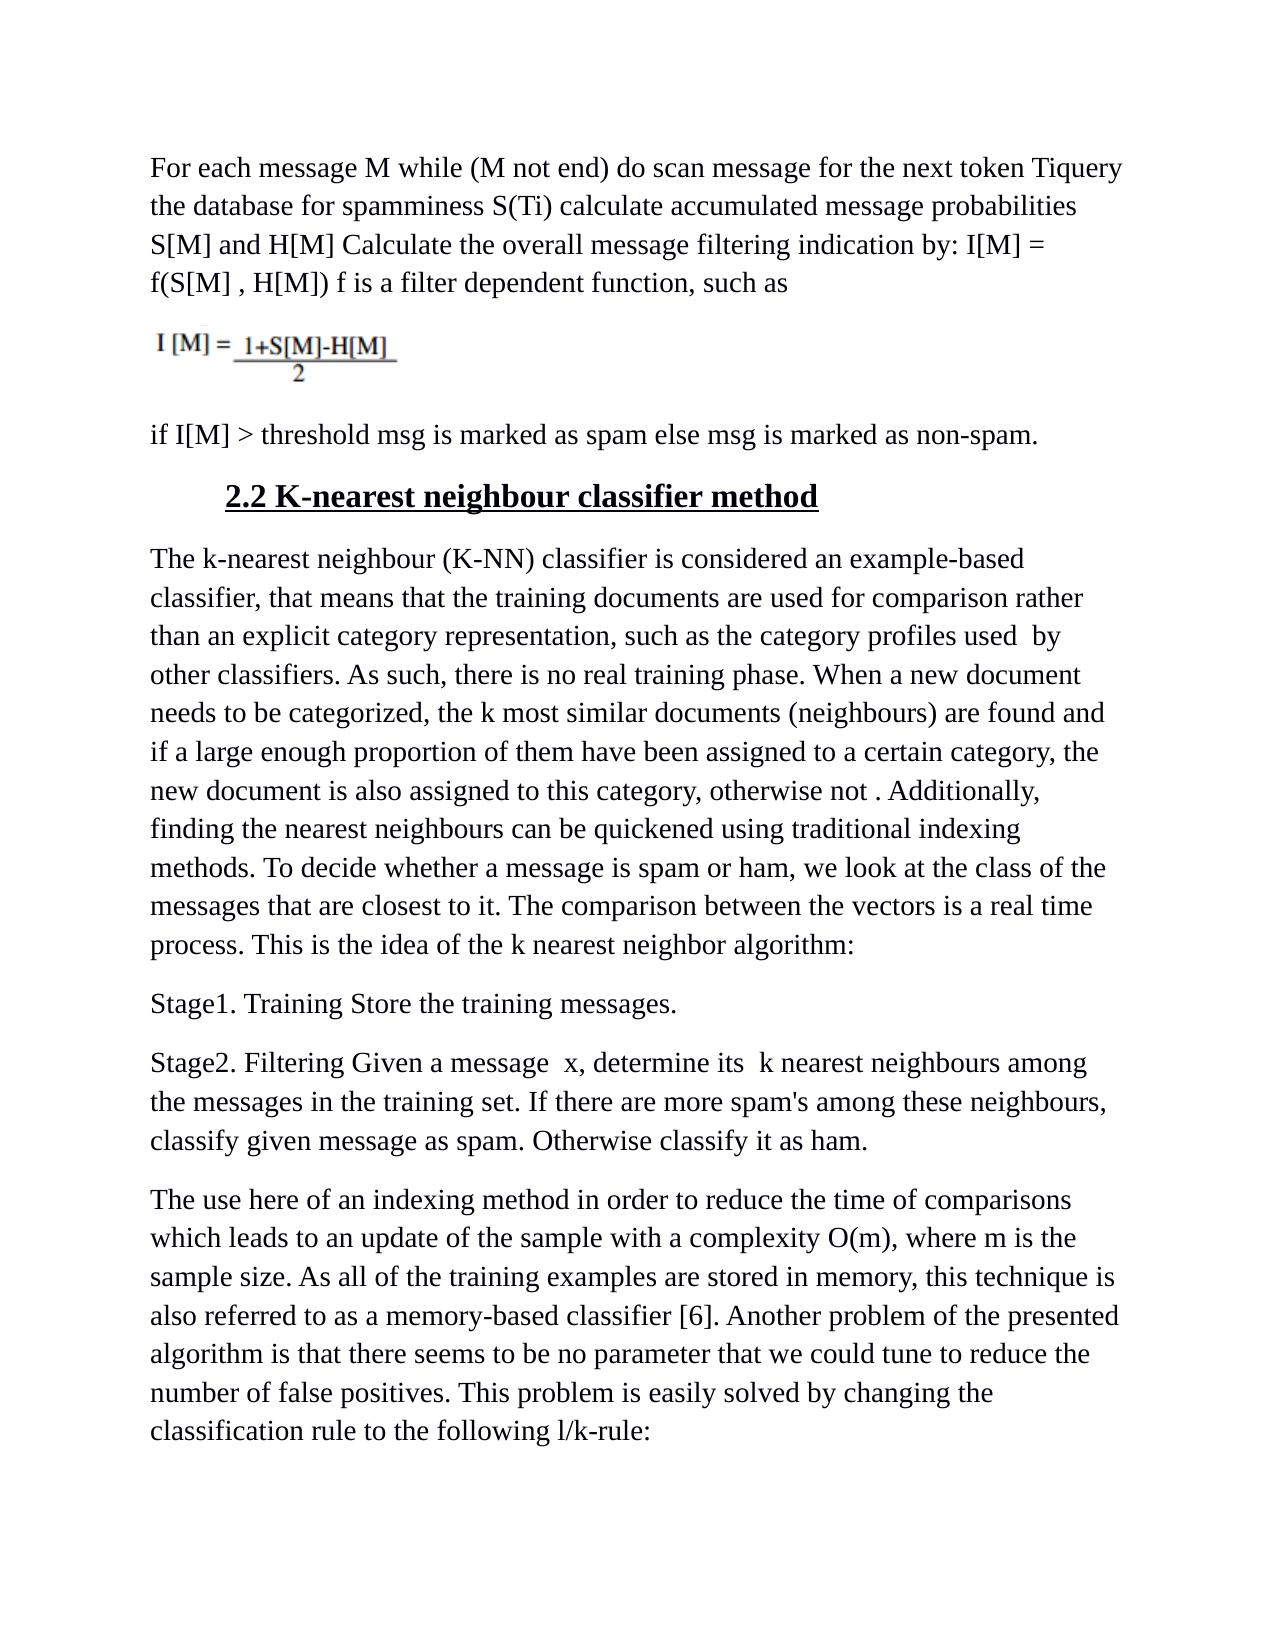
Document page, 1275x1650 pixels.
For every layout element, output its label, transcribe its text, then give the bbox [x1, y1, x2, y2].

text Stage2. Filtering Given a message x, determine its k nearest neighbours among the messages in the training set. If there are more spam's among these neighbours, classify given message as spam. Otherwise classify it as ham. [150, 1046, 1125, 1156]
text 2.2 K-nearest neighbour classifier method [150, 477, 1125, 515]
text The k-nearest neighbour (K-NN) classifier is considered an example-based classifier, that means that the training documents are used for comparison rather than an explicit category representation, such as the category profiles used by other classifiers. As such, there is no real training phase. When a new document needs to be categorized, the k most similar documents (neighbours) are found and if a large enough proportion of them have been assigned to a certain category, the new document is also assigned to this category, otherwise not . Additionally, finding the nearest neighbours can be quickened using traditional indexing methods. To decide whether a message is spam or ham, we look at the class of the messages that are closest to it. The comparison between the vectors is a real time process. This is the idea of the k nearest neighbor algorithm: [150, 541, 1125, 960]
text The use here of an indexing method in order to reduce the time of comparisons which leads to an update of the sample with a complexity O(m), where m is the sample size. As all of the training examples are stored in memory, this technique is also referred to as a memory-based classifier [6]. Another problem of the presented algorithm is that there seems to be no parameter that we could tune to reduce the number of false positives. This problem is easily solved by changing the classification rule to the following l/k-rule: [150, 1182, 1125, 1447]
text if I[M] > threshold msg is marked as spam else msg is marked as non-spam. [150, 417, 1125, 451]
text For each message M while (M not end) do scan message for the next token Tiquery the database for spamminess S(Ti) calculate accumulated message probabilities S[M] and H[M] Calculate the overall message filtering indication by: I[M] = f(S[M] , H[M]) f is a filter dependent function, such as [150, 150, 1125, 299]
text Stage1. Training Store the training messages. [150, 986, 1125, 1020]
picture [150, 325, 444, 393]
